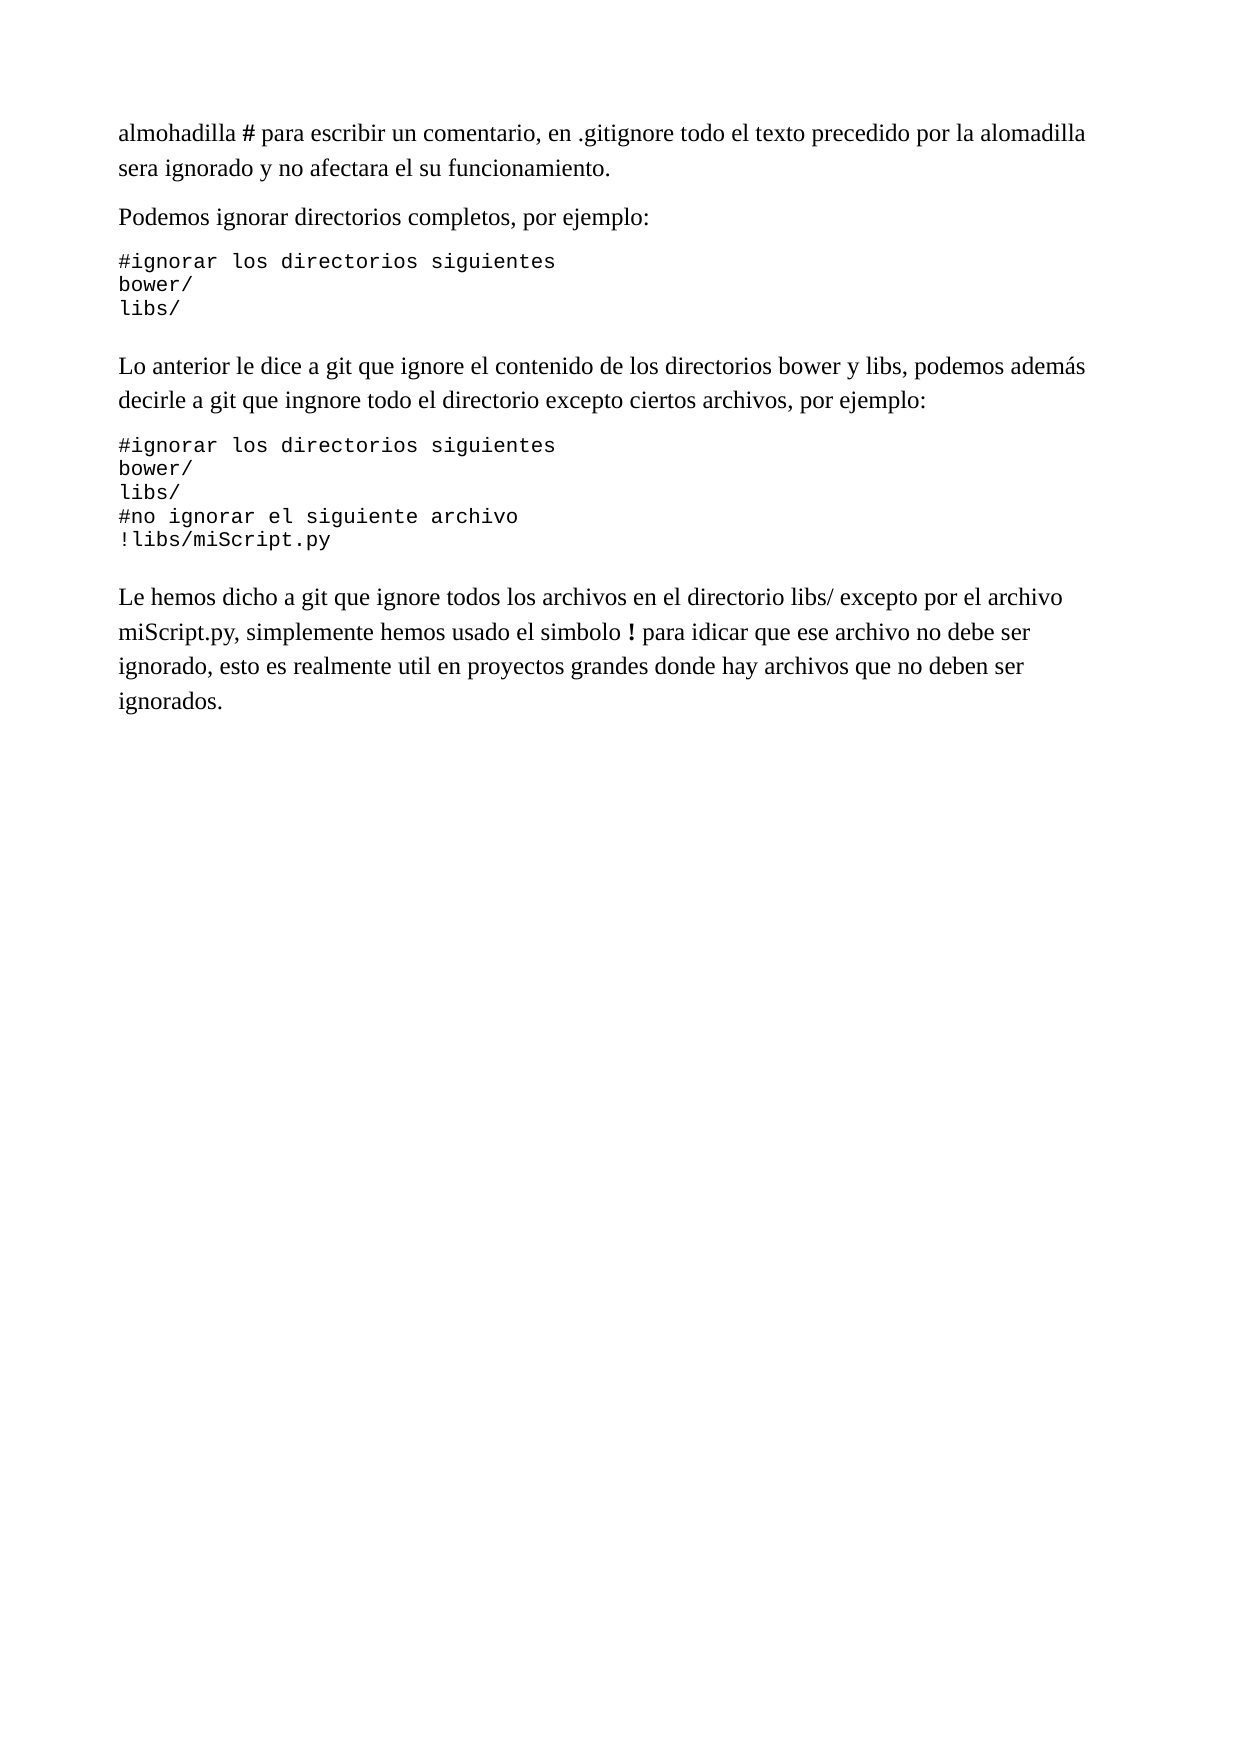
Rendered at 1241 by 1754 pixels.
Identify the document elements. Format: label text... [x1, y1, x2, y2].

text #ignorar los directorios siguientes [118, 251, 1122, 274]
text #no ignorar el siguiente archivo [118, 506, 1122, 529]
text Lo anterior le dice a git que ignore el contenido de los directorios bower y libs, podemos además decirle a git que ingnore todo el directorio excepto ciertos archivos, por ejemplo: [118, 351, 1122, 414]
text #ignorar los directorios siguientes [118, 435, 1122, 458]
text !libs/miScript.py [118, 529, 1122, 553]
text bower/ [118, 274, 1122, 298]
text Podemos ignorar directorios completos, por ejemplo: [118, 202, 1122, 230]
text almohadilla # para escribir un comentario, en .gitignore todo el texto precedido por la alomadilla sera ignorado y no afectara el su funcionamiento. [118, 118, 1122, 181]
text libs/ [118, 298, 1122, 322]
text libs/ [118, 482, 1122, 506]
text bower/ [118, 458, 1122, 482]
text Le hemos dicho a git que ignore todos los archivos en el directorio libs/ excepto por el archivo miScript.py, simplemente hemos usado el simbolo ! para idicar que ese archivo no debe ser ignorado, esto es realmente util en proyectos grandes donde hay archivos que no deben ser ignorados. [118, 582, 1122, 714]
